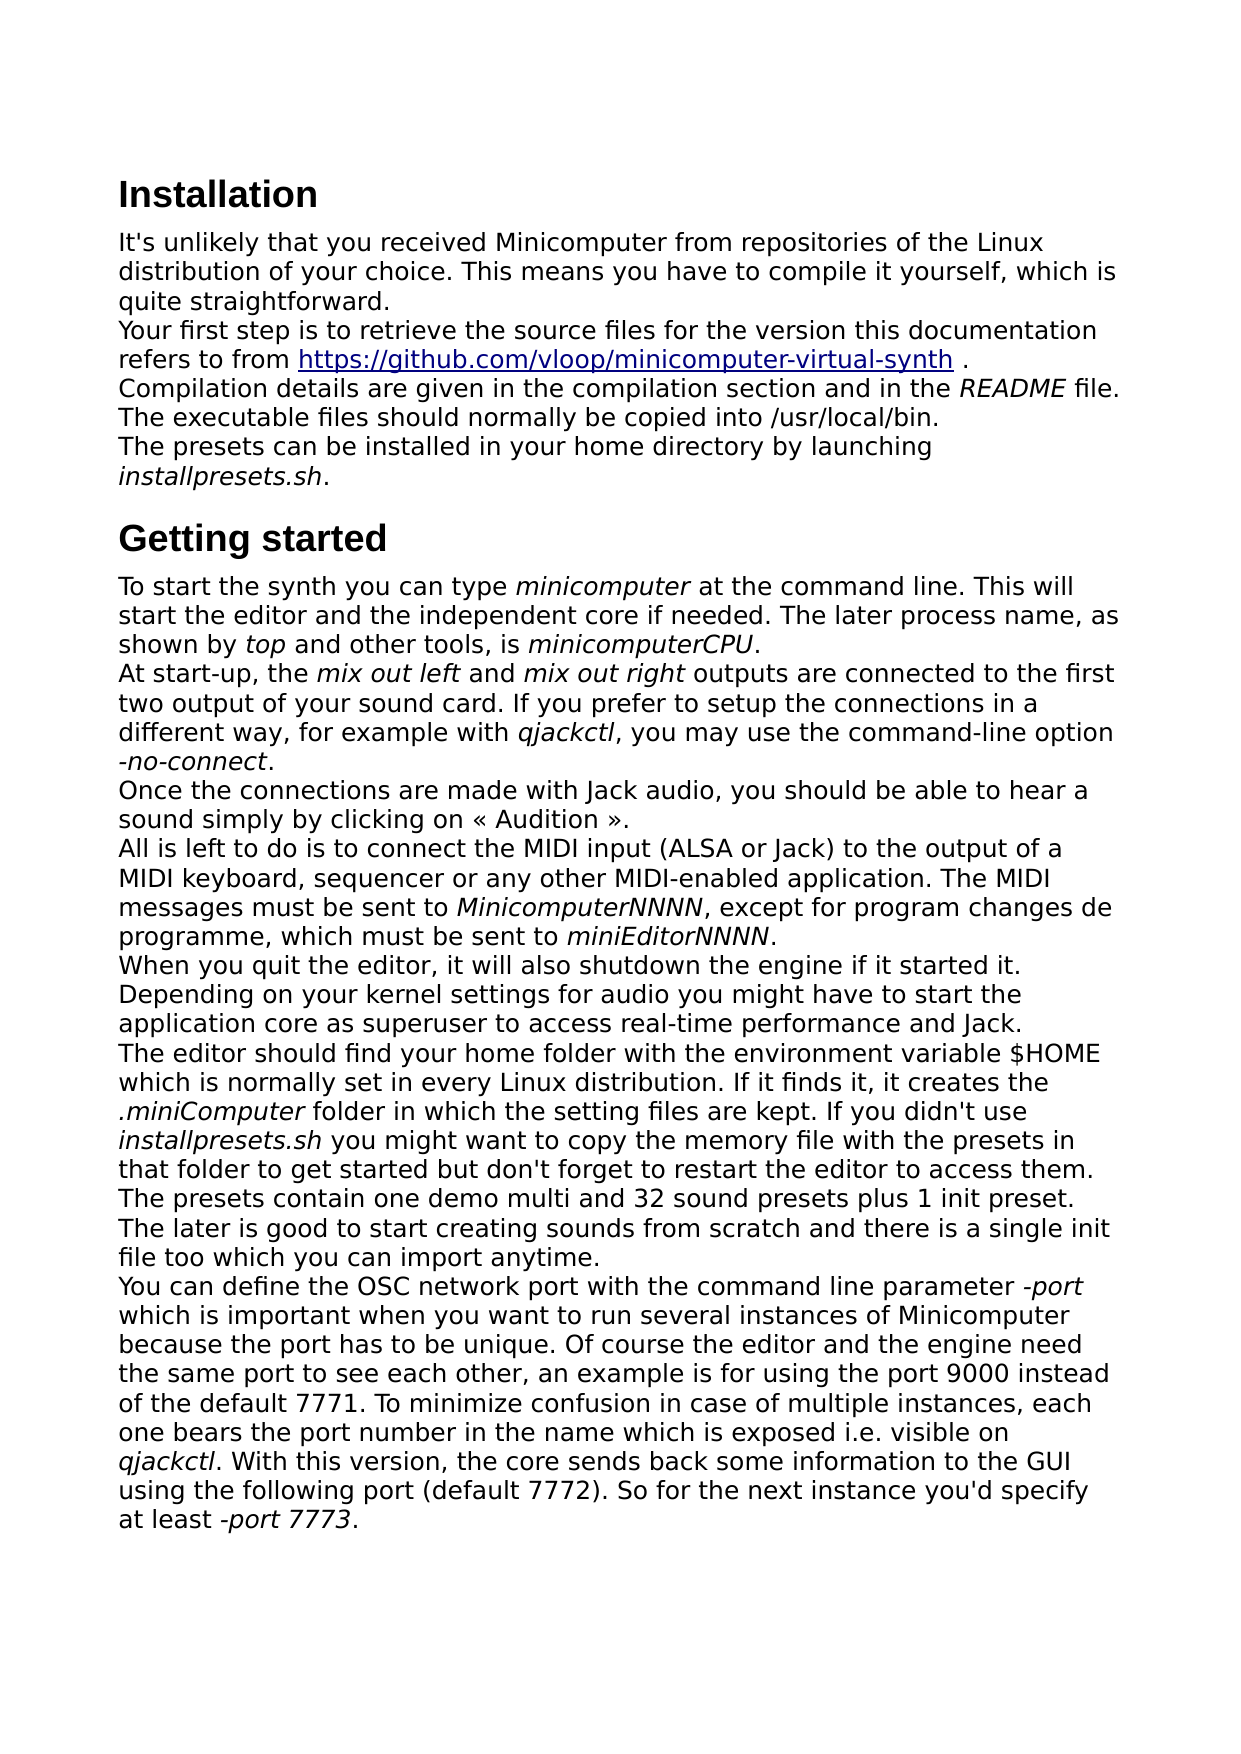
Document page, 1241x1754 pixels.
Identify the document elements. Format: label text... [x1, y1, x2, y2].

text All is left to do is to connect the MIDI input (ALSA or Jack) to the output of a MIDI keyboard, sequencer or any other MIDI-enabled application. The MIDI messages must be sent to MinicomputerNNNN, except for program changes de programme, which must be sent to miniEditorNNNN. [118, 834, 1122, 951]
text To start the synth you can type minicomputer at the command line. This will start the editor and the independent core if needed. The later process name, as shown by top and other tools, is minicomputerCPU. [118, 572, 1122, 659]
text At start-up, the mix out left and mix out right outputs are connected to the first two output of your sound card. If you prefer to setup the connections in a different way, for example with qjackctl, you may use the command-line option -no-connect. [118, 659, 1122, 776]
text Your first step is to retrieve the source files for the version this documentation refers to from https://github.com/vloop/minicomputer-virtual-synth . [118, 316, 1122, 374]
text The presets can be installed in your home directory by launching installpresets.sh. [118, 433, 1122, 491]
text Compilation details are given in the compilation section and in the README file. [118, 374, 1122, 403]
text When you quit the editor, it will also shutdown the engine if it started it. Depending on your kernel settings for audio you might have to start the application core as superuser to access real-time performance and Jack. [118, 951, 1122, 1039]
text It's unlikely that you received Minicomputer from repositories of the Linux distribution of your choice. This means you have to compile it yourself, which is quite straightforward. [118, 228, 1122, 316]
text Once the connections are made with Jack audio, you should be able to hear a sound simply by clicking on « Audition ». [118, 776, 1122, 834]
subtitle Installation [118, 172, 1122, 216]
subtitle Getting started [118, 516, 1122, 559]
text You can define the OSC network port with the command line parameter -port which is important when you want to run several instances of Minicomputer because the port has to be unique. Of course the editor and the engine need the same port to see each other, an example is for using the port 9000 instead of the default 7771. To minimize confusion in case of multiple instances, each one bears the port number in the name which is exposed i.e. visible on qjackctl. With this version, the core sends back some information to the GUI using the following port (default 7772). So for the next instance you'd specify at least -port 7773. [118, 1272, 1122, 1534]
text The executable files should normally be copied into /usr/local/bin. [118, 403, 1122, 433]
text The editor should find your home folder with the environment variable $HOME which is normally set in every Linux distribution. If it finds it, it creates the .miniComputer folder in which the setting files are kept. If you didn't use installpresets.sh you might want to copy the memory file with the presets in that folder to get started but don't forget to restart the editor to access them. The presets contain one demo multi and 32 sound presets plus 1 init preset. The later is good to start creating sounds from scratch and there is a single init file too which you can import anytime. [118, 1039, 1122, 1272]
